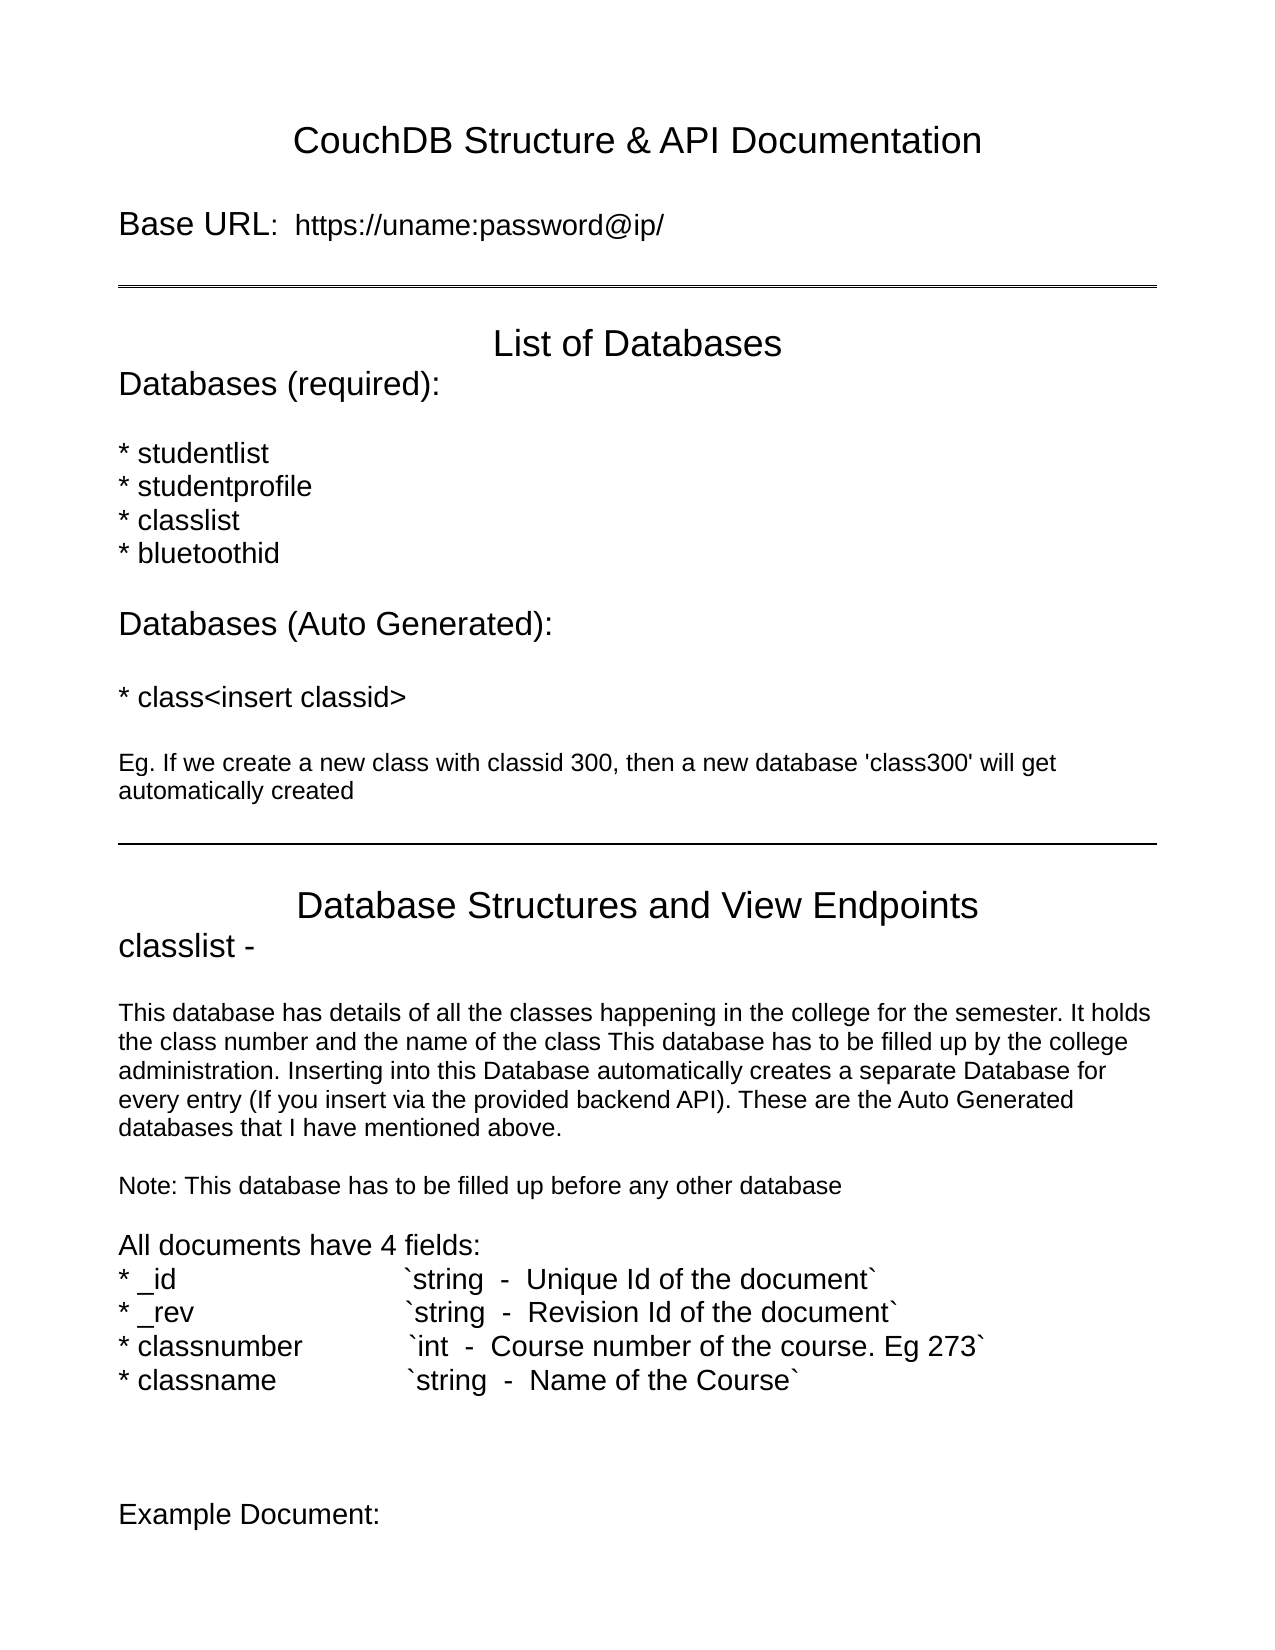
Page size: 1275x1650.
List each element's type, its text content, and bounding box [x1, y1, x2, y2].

text * studentprofile [118, 469, 1157, 503]
text This database has details of all the classes happening in the college for the semester. It holds the class number and the name of the class This database has to be filled up by the college administration. Inserting into this Database automatically creates a separate Database for every entry (If you insert via the provided backend API). These are the Auto Generated databases that I have mentioned above. [118, 998, 1157, 1142]
text Base URL: https://uname:password@ip/ [118, 204, 1157, 243]
text List of Databases [118, 321, 1157, 364]
text Eg. If we create a new class with classid 300, then a new database 'class300' will get automatically created [118, 748, 1157, 805]
text Databases (required): [118, 364, 1157, 402]
text * _rev `string - Revision Id of the document` [118, 1295, 1157, 1329]
text classlist - [118, 926, 1157, 965]
text Databases (Auto Generated): [118, 604, 1157, 642]
text * _id `string - Unique Id of the document` [118, 1262, 1157, 1295]
text * classlist [118, 503, 1157, 537]
text Example Document: [118, 1497, 1157, 1530]
text CouchDB Structure & API Documentation [118, 118, 1157, 161]
text * studentlist [118, 436, 1157, 469]
text All documents have 4 fields: [118, 1228, 1157, 1262]
text Note: This database has to be filled up before any other database [118, 1171, 1157, 1199]
text * class<insert classid> [118, 681, 1157, 714]
text * bluetoothid [118, 537, 1157, 570]
text * classname `string - Name of the Course` [118, 1362, 1157, 1396]
text Database Structures and View Endpoints [118, 883, 1157, 926]
text * classnumber `int - Course number of the course. Eg 273` [118, 1329, 1157, 1362]
